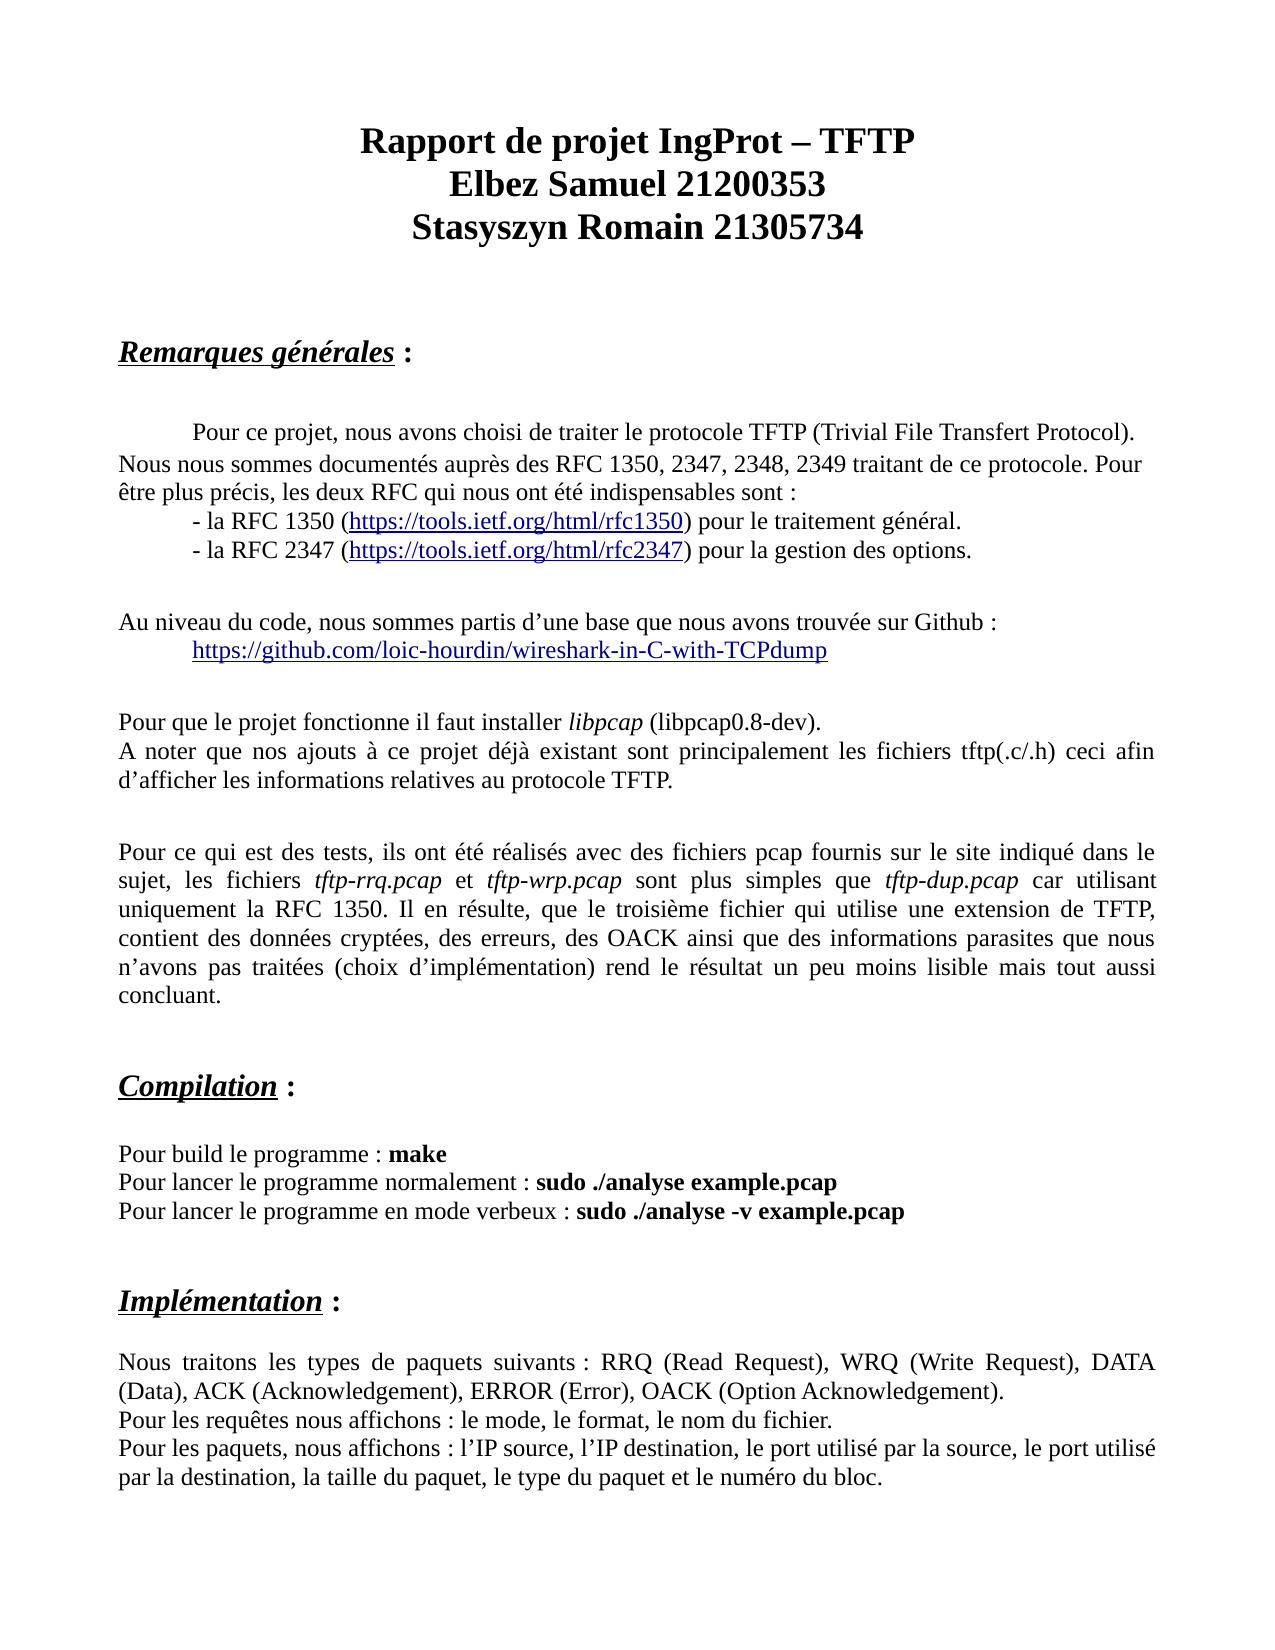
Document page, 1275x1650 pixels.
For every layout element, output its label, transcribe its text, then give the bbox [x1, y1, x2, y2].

text - la RFC 1350 (https://tools.ietf.org/html/rfc1350) pour le traitement général. [118, 506, 1157, 535]
text Implémentation : [118, 1282, 1157, 1318]
text Pour ce projet, nous avons choisi de traiter le protocole TFTP (Trivial File Transfert Protocol). [118, 406, 1157, 449]
text Pour les requêtes nous affichons : le mode, le format, le nom du fichier. [118, 1405, 1157, 1433]
text Pour build le programme : make [118, 1139, 1157, 1167]
text Remarques générales : [118, 334, 1157, 370]
text Stasyszyn Romain 21305734 [118, 204, 1157, 247]
text Au niveau du code, nous sommes partis d’une base que nous avons trouvée sur Github : [118, 607, 1157, 636]
text - la RFC 2347 (https://tools.ietf.org/html/rfc2347) pour la gestion des options. [118, 535, 1157, 564]
text Elbez Samuel 21200353 [118, 161, 1157, 204]
text Pour ce qui est des tests, ils ont été réalisés avec des fichiers pcap fournis sur le site indiqué dans le sujet, les fichiers tftp-rrq.pcap et tftp-wrp.pcap sont plus simples que tftp-dup.pcap car utilisant uniquement la RFC 1350. Il en résulte, que le troisième fichier qui utilise une extension de TFTP, contient des données cryptées, des erreurs, des OACK ainsi que des informations parasites que nous n’avons pas traitées (choix d’implémentation) rend le résultat un peu moins lisible mais tout aussi concluant. [118, 837, 1157, 1009]
text https://github.com/loic-hourdin/wireshark-in-C-with-TCPdump [118, 636, 1157, 664]
text Pour lancer le programme en mode verbeux : sudo ./analyse -v example.pcap [118, 1196, 1157, 1225]
text A noter que nos ajouts à ce projet déjà existant sont principalement les fichiers tftp(.c/.h) ceci afin d’afficher les informations relatives au protocole TFTP. [118, 736, 1157, 794]
text Pour lancer le programme normalement : sudo ./analyse example.pcap [118, 1167, 1157, 1196]
text Nous nous sommes documentés auprès des RFC 1350, 2347, 2348, 2349 traitant de ce protocole. Pour être plus précis, les deux RFC qui nous ont été indispensables sont : [118, 449, 1157, 506]
text Pour que le projet fonctionne il faut installer libpcap (libpcap0.8-dev). [118, 707, 1157, 736]
text Pour les paquets, nous affichons : l’IP source, l’IP destination, le port utilisé par la source, le port utilisé par la destination, la taille du paquet, le type du paquet et le numéro du bloc. [118, 1433, 1157, 1491]
text Compilation : [118, 1067, 1157, 1103]
text Nous traitons les types de paquets suivants : RRQ (Read Request), WRQ (Write Request), DATA (Data), ACK (Acknowledgement), ERROR (Error), OACK (Option Acknowledgement). [118, 1347, 1157, 1405]
text Rapport de projet IngProt – TFTP [118, 118, 1157, 161]
